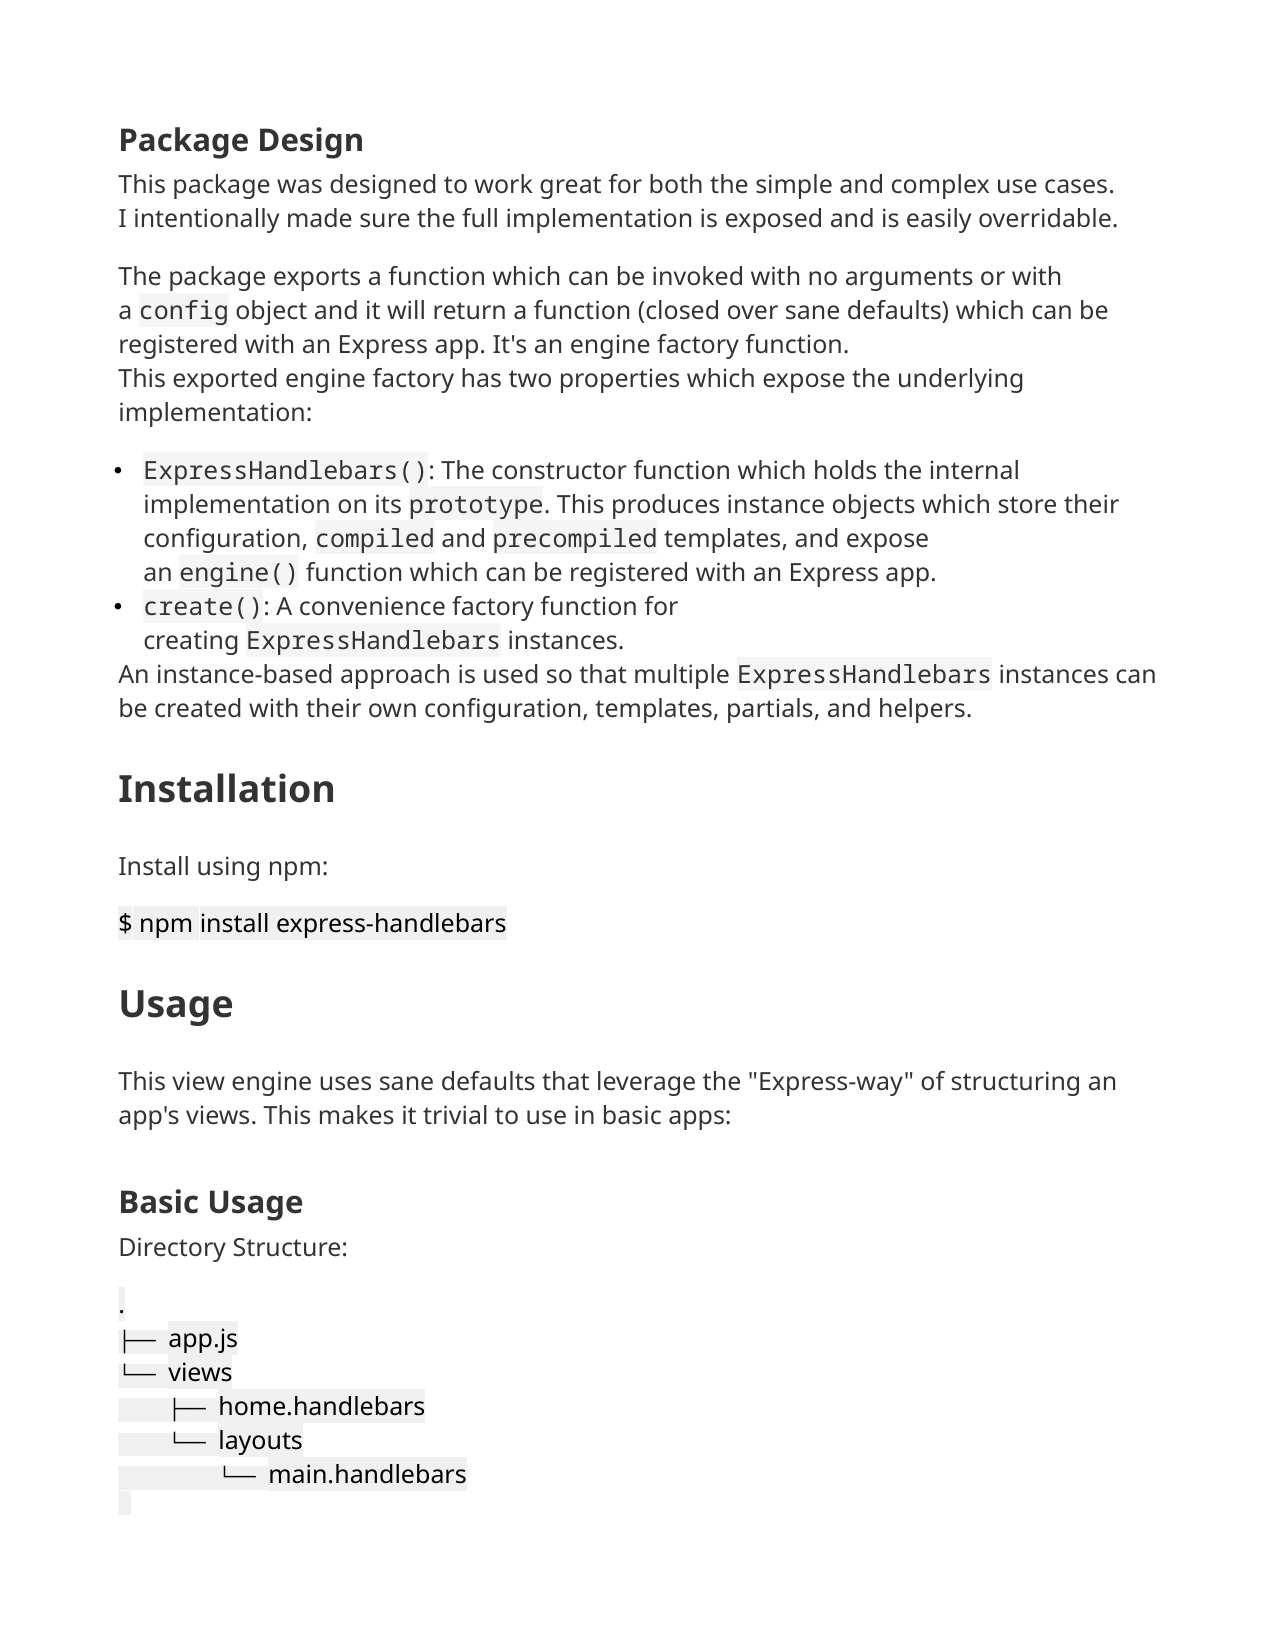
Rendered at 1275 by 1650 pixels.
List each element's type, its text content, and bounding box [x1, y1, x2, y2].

subtitle Installation [118, 762, 1157, 813]
text An instance-based approach is used so that multiple ExpressHandlebars instances can be created with their own configuration, templates, partials, and helpers. [118, 657, 1157, 725]
text $ npm install express-handlebars [118, 906, 1157, 940]
text ├── home.handlebars [118, 1389, 1157, 1423]
text └── views [118, 1355, 1157, 1389]
text The package exports a function which can be invoked with no arguments or with a config object and it will return a function (closed over sane defaults) which can be registered with an Express app. It's an engine factory function. [118, 258, 1157, 361]
text └── layouts [118, 1423, 1157, 1457]
subtitle Package Design [118, 118, 1157, 161]
subtitle Basic Usage [118, 1180, 1157, 1223]
subtitle Usage [118, 978, 1157, 1029]
text ├── app.js [118, 1321, 1157, 1355]
text This view engine uses sane defaults that leverage the "Express-way" of structuring an app's views. This makes it trivial to use in basic apps: [118, 1064, 1157, 1132]
list create(): A convenience factory function for creating ExpressHandlebars instances. [118, 588, 1157, 657]
text This exported engine factory has two properties which expose the underlying implementation: [118, 361, 1157, 429]
text Install using npm: [118, 848, 1157, 883]
text Directory Structure: [118, 1229, 1157, 1263]
text This package was designed to work great for both the simple and complex use cases. I intentionally made sure the full implementation is exposed and is easily overridable. [118, 167, 1157, 235]
list ExpressHandlebars(): The constructor function which holds the internal implementation on its prototype. This produces instance objects which store their configuration, compiled and precompiled templates, and expose an engine() function which can be registered with an Express app. [118, 452, 1157, 588]
text . [118, 1287, 1157, 1321]
text └── main.handlebars [118, 1457, 1157, 1491]
